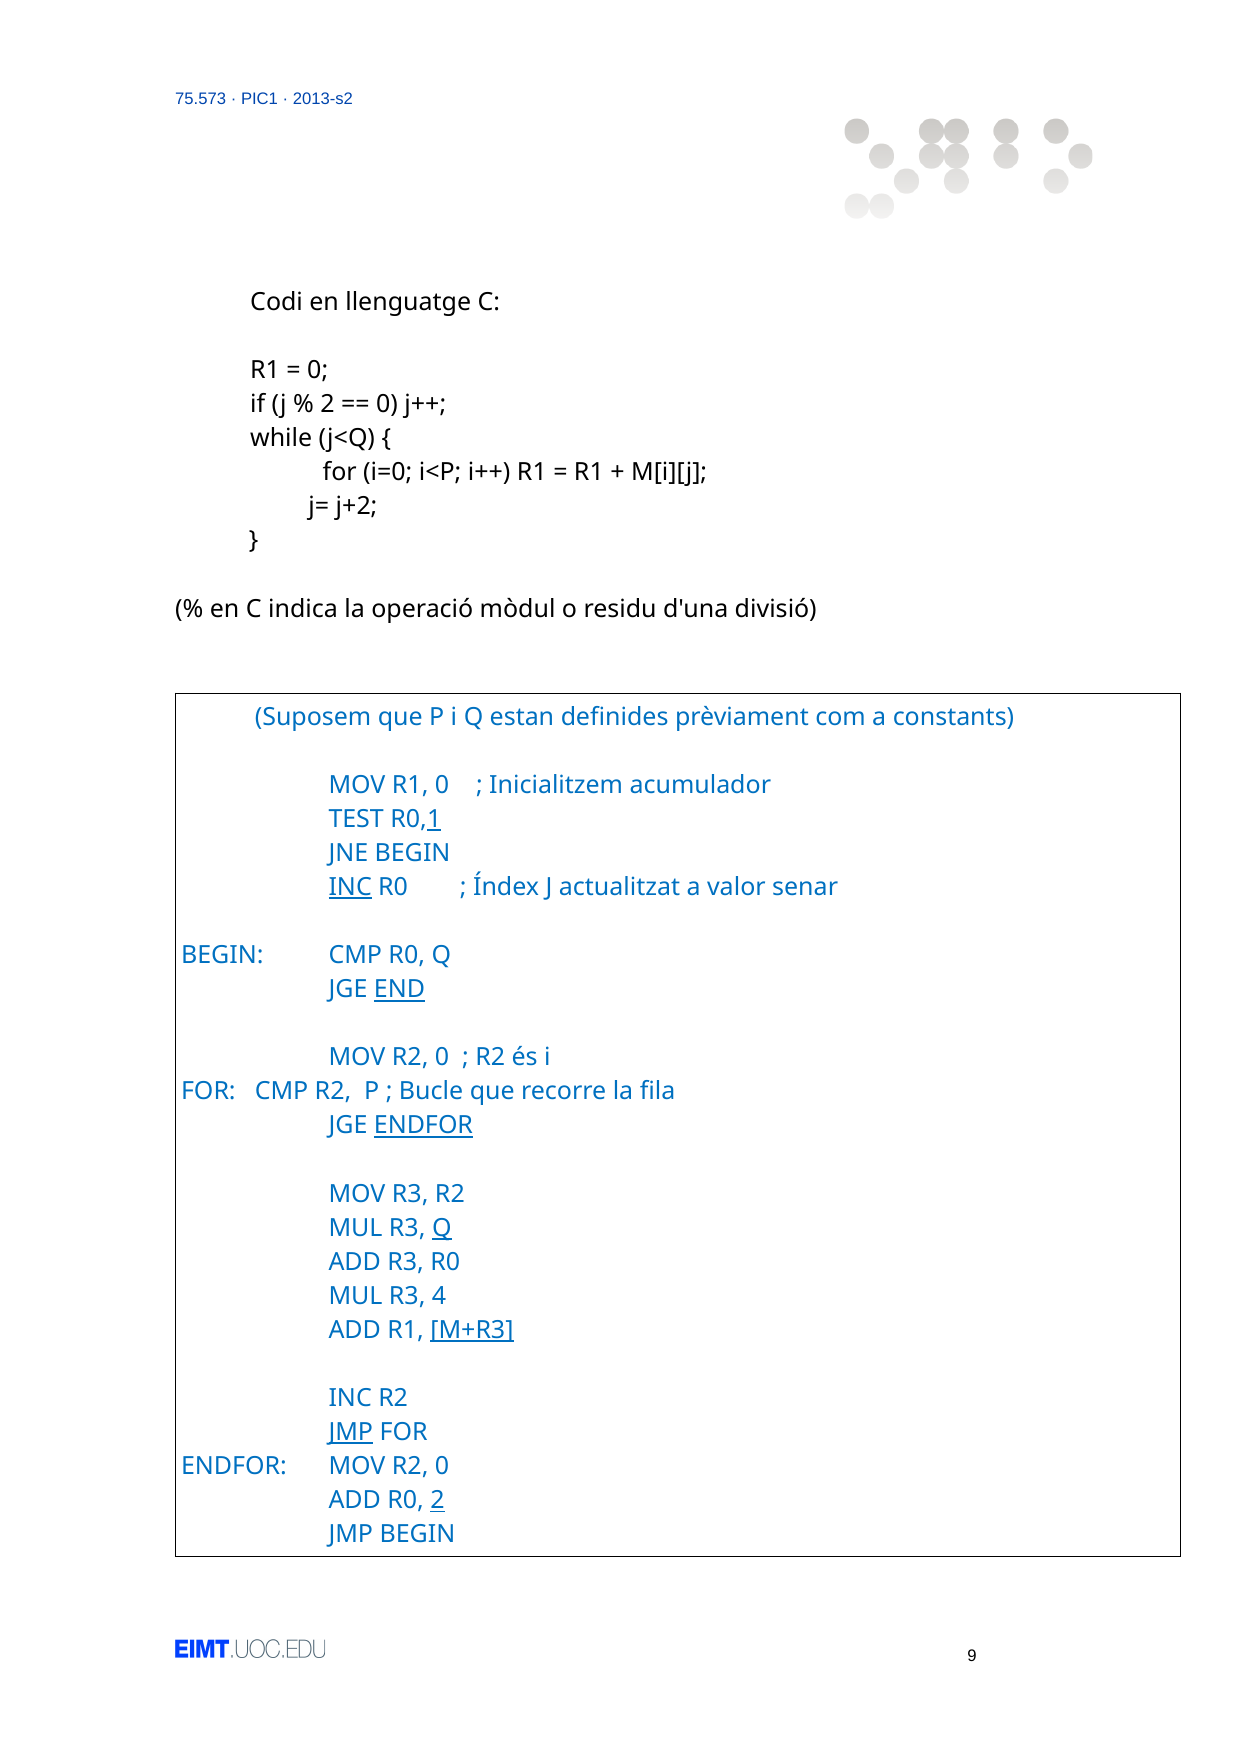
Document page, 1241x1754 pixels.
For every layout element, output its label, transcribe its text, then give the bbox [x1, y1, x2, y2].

text } [175, 522, 1092, 556]
text j= j+2; [250, 488, 1092, 522]
text if (j % 2 == 0) j++; [250, 386, 1092, 420]
text (% en C indica la operació mòdul o residu d'una divisió) [175, 590, 1092, 624]
picture [175, 1639, 325, 1658]
table_header (Suposem que P i Q estan definides prèviament com a constants) MOV R1, 0 ; Inicialitzem acumulador TEST R0,1 JNE BEGIN INC R0 ; Índex J actualitzat a valor senar BEGIN: CMP R0, Q JGE END MOV R2, 0 ; R2 és i FOR: CMP R2, P ; Bucle que recorre la fila JGE ENDFOR MOV R3, R2 MUL R3, Q ADD R3, R0 MUL R3, 4 ADD R1, [M+R3] INC R2 JMP FOR ENDFOR: MOV R2, 0 ADD R0, 2 JMP BEGIN [176, 694, 1180, 1556]
text R1 = 0; [250, 352, 1092, 386]
picture [844, 107, 1093, 231]
text while (j<Q) { [250, 420, 1092, 454]
text for (i=0; i<P; i++) R1 = R1 + M[i][j]; [250, 454, 1092, 488]
text Codi en llenguatge C: [250, 284, 1092, 318]
